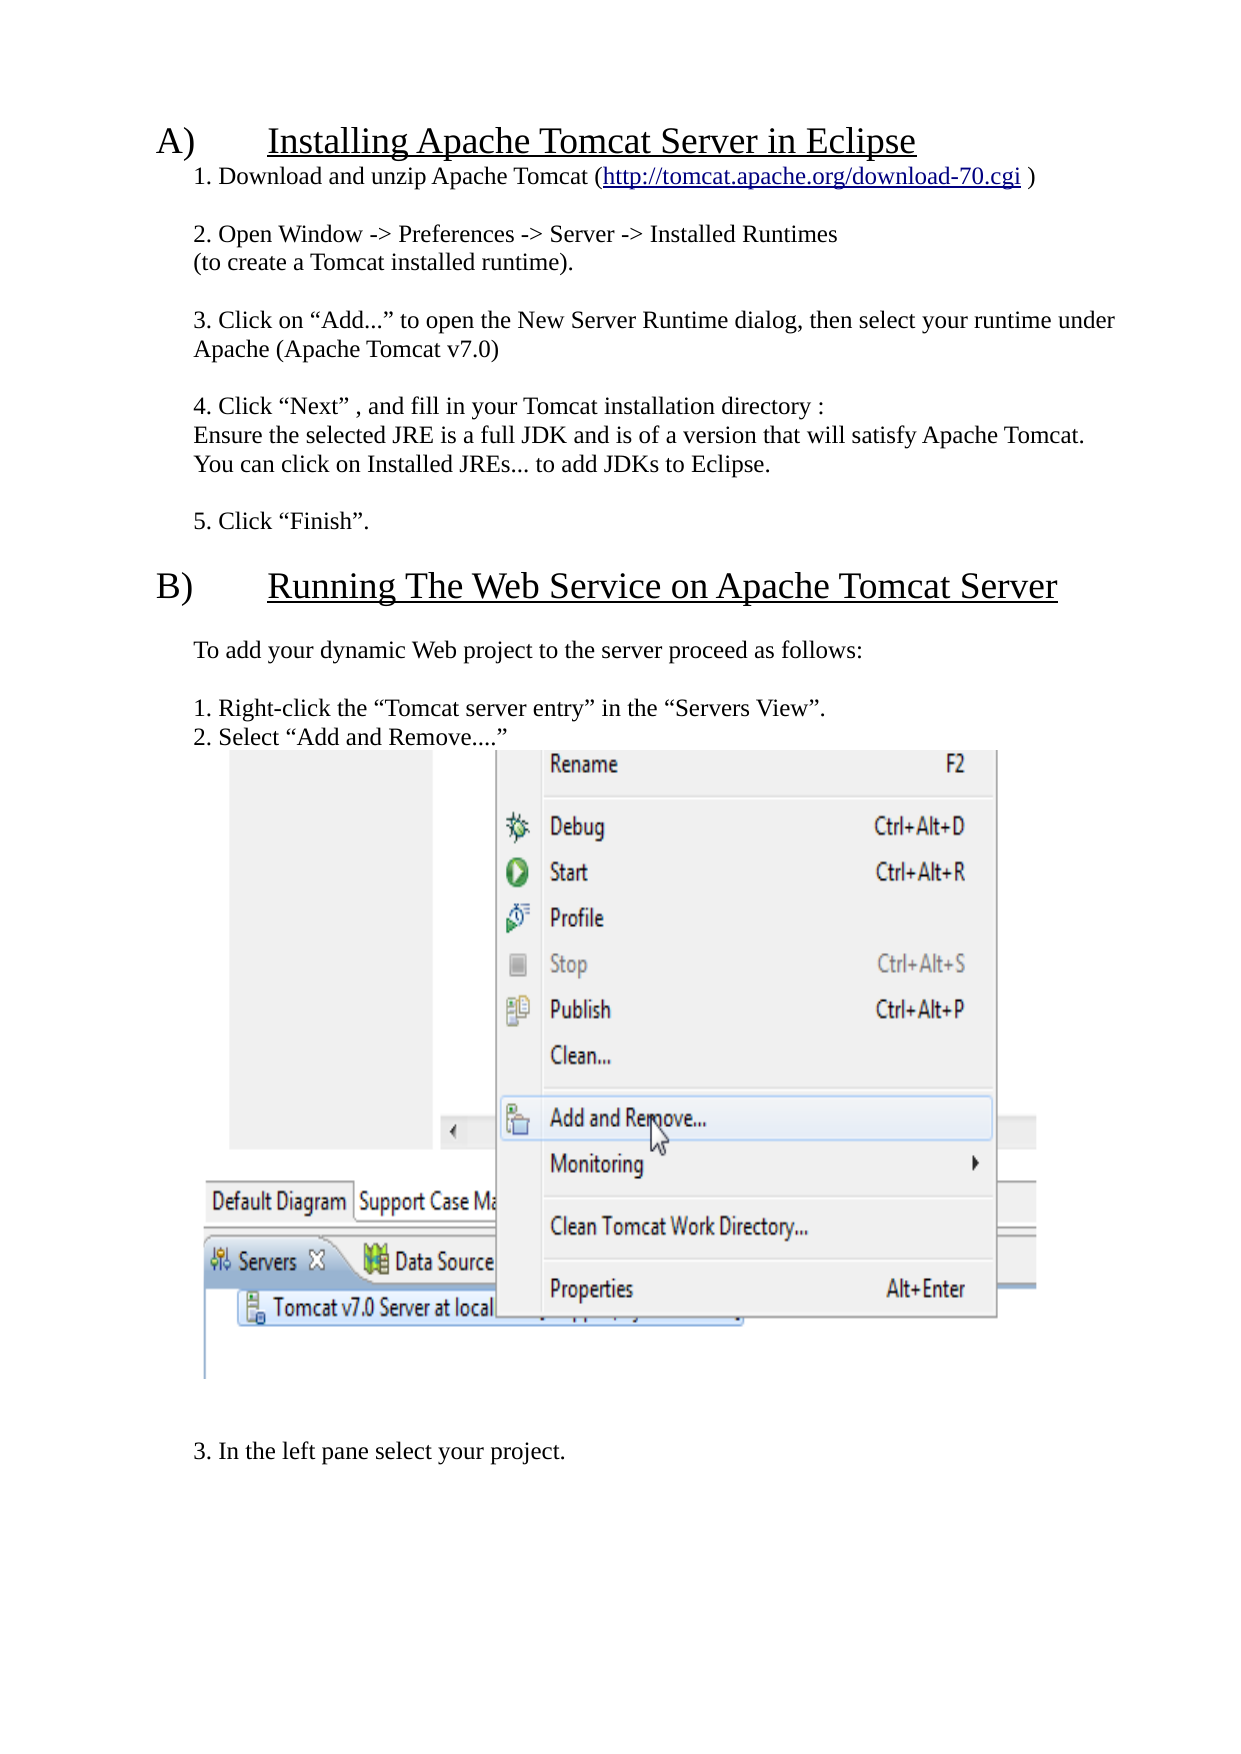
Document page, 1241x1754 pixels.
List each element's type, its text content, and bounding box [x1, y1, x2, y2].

list Installing Apache Tomcat Server in Eclipse [156, 118, 1122, 161]
list 3. In the left pane select your project. [156, 1436, 1122, 1464]
list Ensure the selected JRE is a full JDK and is of a version that will satisfy Apache Tomcat. You can click on Installed JREs... to add JDKs to Eclipse. [156, 420, 1122, 477]
list 2. Open Window -> Preferences -> Server -> Installed Runtimes [156, 219, 1122, 247]
list 2. Select “Add and Remove....” [156, 722, 1122, 751]
list 5. Click “Finish”. [156, 506, 1122, 535]
list To add your dynamic Web project to the server proceed as follows: [156, 636, 1122, 664]
list 1. Download and unzip Apache Tomcat (http://tomcat.apache.org/download-70.cgi ) [156, 161, 1122, 190]
list 3. Click on “Add...” to open the New Server Runtime dialog, then select your runtime under Apache (Apache Tomcat v7.0) [156, 305, 1122, 362]
list (to create a Tomcat installed runtime). [156, 247, 1122, 276]
list 4. Click “Next” , and fill in your Tomcat installation directory : [156, 391, 1122, 420]
picture [203, 750, 1037, 1379]
list Running The Web Service on Apache Tomcat Server [156, 564, 1122, 607]
list 1. Right-click the “Tomcat server entry” in the “Servers View”. [156, 693, 1122, 722]
